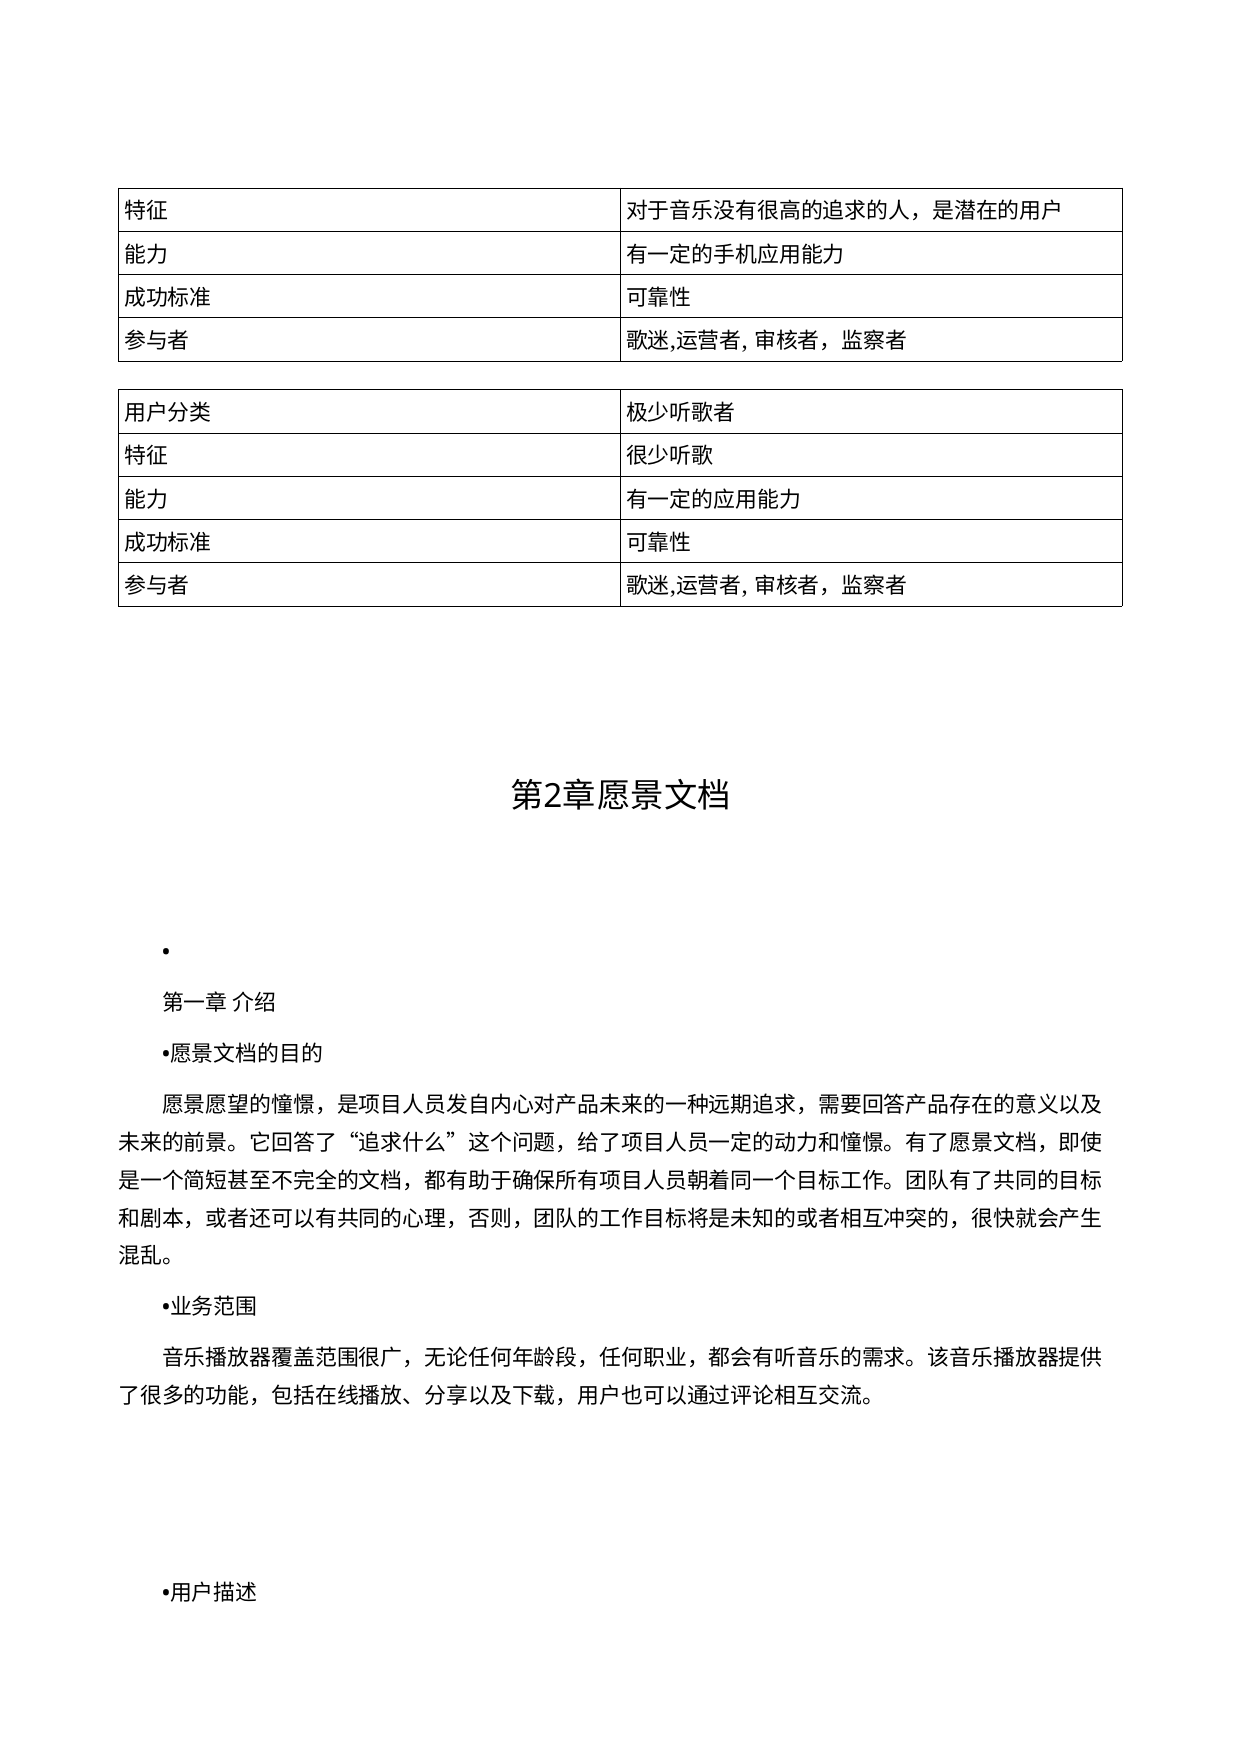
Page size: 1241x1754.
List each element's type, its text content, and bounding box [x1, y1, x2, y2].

table_cell 歌迷,运营者, 审核者，监察者 [621, 563, 1122, 606]
table_cell 有一定的手机应用能力 [621, 232, 1122, 274]
table_cell 特征 [119, 434, 620, 476]
table_cell 特征 [119, 189, 620, 231]
table_cell 成功标准 [119, 275, 620, 317]
table_cell 有一定的应用能力 [621, 477, 1122, 519]
text 音乐播放器覆盖范围很广，无论任何年龄段，任何职业，都会有听音乐的需求。该音乐播放器提供了很多的功能，包括在线播放、分享以及下载，用户也可以通过评论相互交流。 [118, 1340, 1122, 1410]
text • [118, 936, 1122, 966]
table_cell 成功标准 [119, 520, 620, 562]
text •愿景文档的目的 [118, 1036, 1122, 1068]
table_header 极少听歌者 [621, 390, 1122, 433]
table_cell 能力 [119, 477, 620, 519]
table_cell 对于音乐没有很高的追求的人，是潜在的用户 [621, 189, 1122, 231]
table_cell 参与者 [119, 318, 620, 361]
text •业务范围 [118, 1289, 1122, 1321]
text •用户描述 [118, 1575, 1122, 1607]
table_cell 能力 [119, 232, 620, 274]
table_cell 很少听歌 [621, 434, 1122, 476]
text 第一章 介绍 [118, 985, 1122, 1017]
table_cell 参与者 [119, 563, 620, 606]
table_cell 可靠性 [621, 520, 1122, 562]
table_cell 可靠性 [621, 275, 1122, 317]
table_header 用户分类 [119, 390, 620, 433]
subtitle 愿景文档 [118, 769, 1122, 818]
table_cell 歌迷,运营者, 审核者，监察者 [621, 318, 1122, 361]
text 愿景愿望的憧憬，是项目人员发自内心对产品未来的一种远期追求，需要回答产品存在的意义以及未来的前景。它回答了“追求什么”这个问题，给了项目人员一定的动力和憧憬。有了愿景文档，即使是一个简短甚至不完全的文档，都有助于确保所有项目人员朝着同一个目标工作。团队有了共同的目标和剧本，或者还可以有共同的心理，否则，团队的工作目标将是未知的或者相互冲突的，很快就会产生混乱。 [118, 1087, 1122, 1270]
